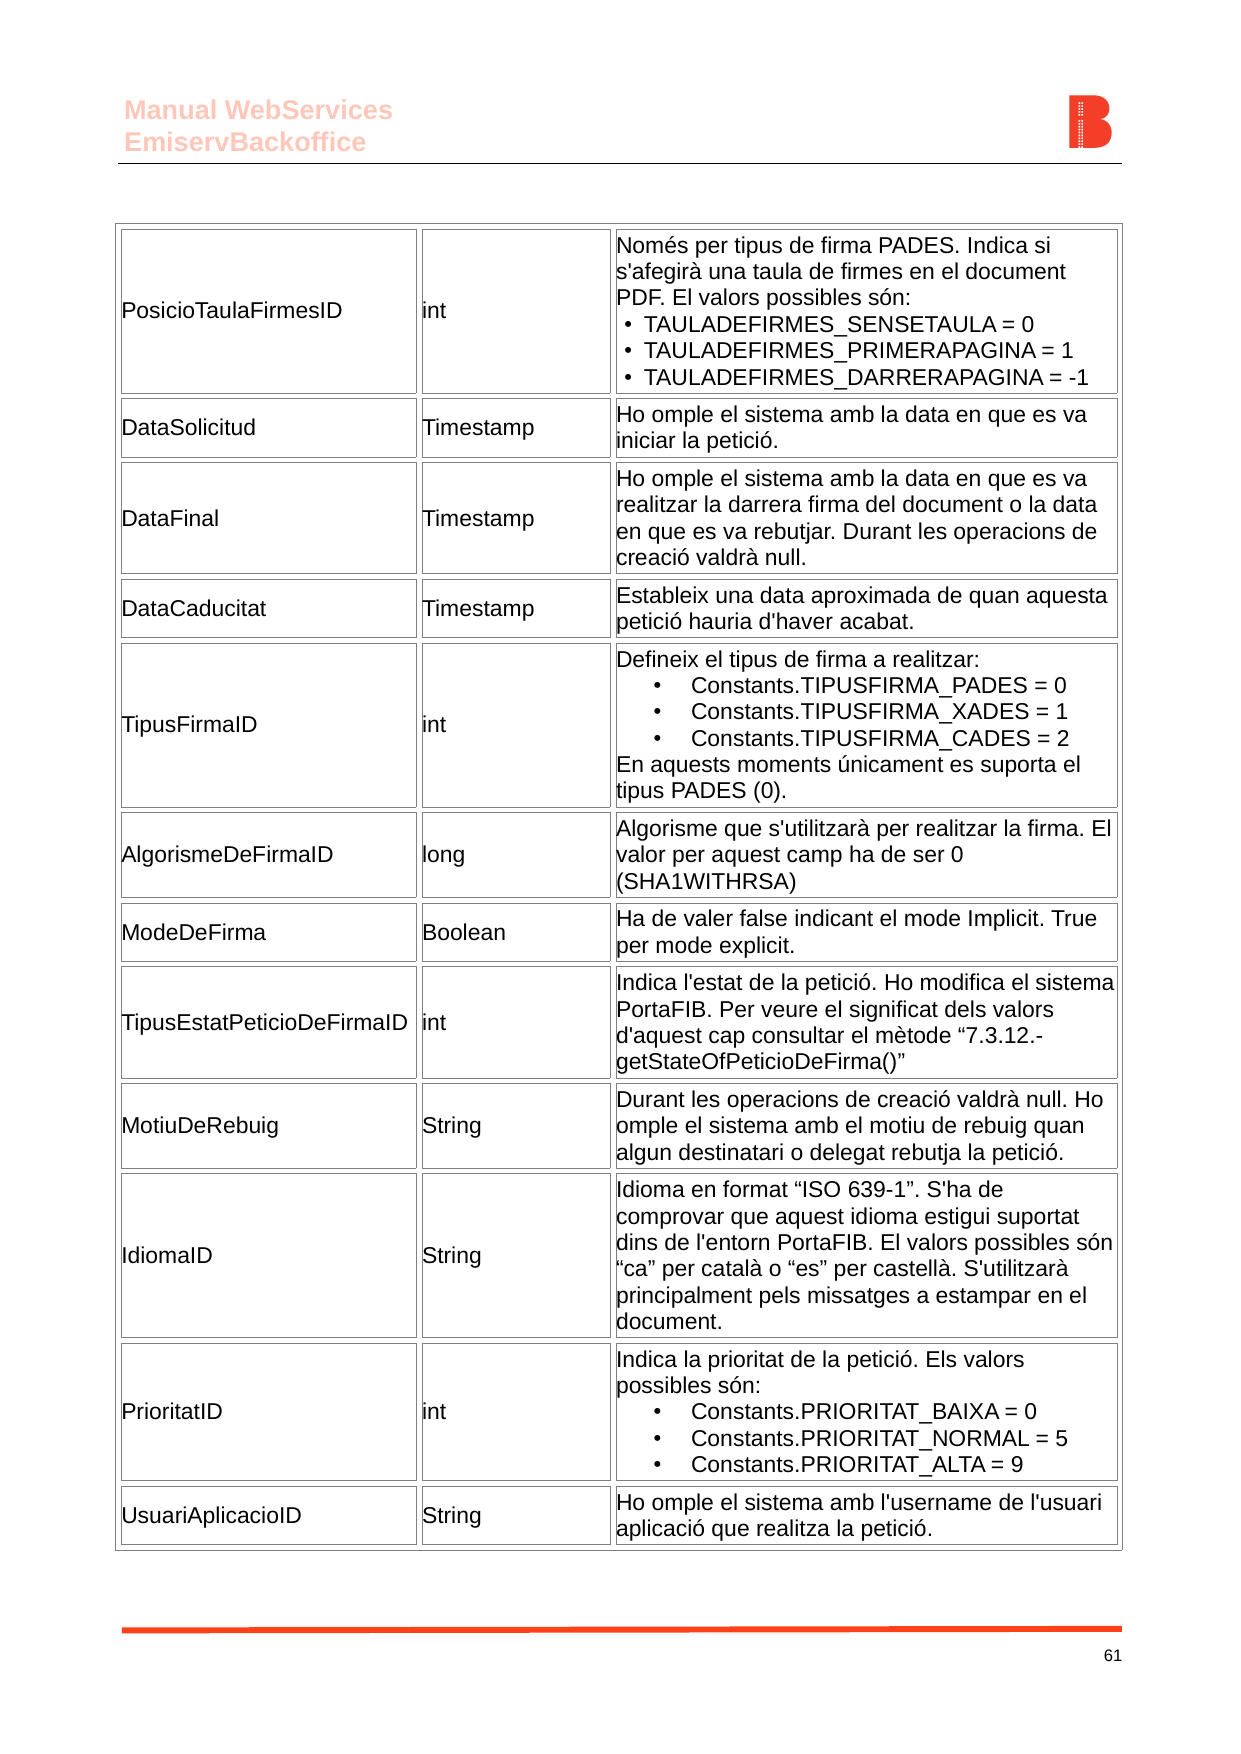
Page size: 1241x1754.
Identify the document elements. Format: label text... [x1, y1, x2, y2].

picture [1063, 94, 1117, 150]
table_cell int [419, 637, 613, 807]
table_cell Ho omple el sistema amb la data en que es va iniciar la petició. [613, 393, 1119, 457]
table_cell Estableix una data aproximada de quan aquesta petició hauria d'haver acabat. [613, 573, 1119, 637]
table_cell Ho omple el sistema amb l'username de l'usuari aplicació que realitza la petició. [613, 1480, 1119, 1544]
table_cell TipusEstatPeticioDeFirmaID [118, 961, 419, 1078]
table_cell long [419, 807, 613, 897]
table_cell DataFinal [118, 457, 419, 573]
table_cell Ho omple el sistema amb la data en que es va realitzar la darrera firma del document o la data en que es va rebutjar. Durant les operacions de creació valdrà null. [613, 457, 1119, 573]
table_cell Només per tipus de firma PADES. Indica si s'afegirà una taula de firmes en el document PDF. El valors possibles són: TAULADEFIRMES_SENSETAULA = 0 TAULADEFIRMES_PRIMERAPAGINA = 1 TAULADEFIRMES_DARRERAPAGINA = -1 [613, 224, 1119, 393]
table_cell String [419, 1078, 613, 1168]
table_cell int [419, 961, 613, 1078]
table_cell DataCaducitat [118, 573, 419, 637]
table_cell Indica la prioritat de la petició. Els valors possibles són: Constants.PRIORITAT_BAIXA = 0 Constants.PRIORITAT_NORMAL = 5 Constants.PRIORITAT_ALTA = 9 [613, 1337, 1119, 1480]
table_cell ModeDeFirma [118, 897, 419, 961]
table_cell Timestamp [419, 573, 613, 637]
table_cell Algorisme que s'utilitzarà per realitzar la firma. El valor per aquest camp ha de ser 0 (SHA1WITHRSA) [613, 807, 1119, 897]
table_cell Ha de valer false indicant el mode Implicit. True per mode explicit. [613, 897, 1119, 961]
table_cell PrioritatID [118, 1337, 419, 1480]
table_cell String [419, 1480, 613, 1544]
table_cell DataSolicitud [118, 393, 419, 457]
table_cell int [419, 224, 613, 393]
table_cell Defineix el tipus de firma a realitzar: Constants.TIPUSFIRMA_PADES = 0 Constants.TIPUSFIRMA_XADES = 1 Constants.TIPUSFIRMA_CADES = 2 En aquests moments únicament es suporta el tipus PADES (0). [613, 637, 1119, 807]
table_cell MotiuDeRebuig [118, 1078, 419, 1168]
table_cell Boolean [419, 897, 613, 961]
table_cell AlgorismeDeFirmaID [118, 807, 419, 897]
table_cell TipusFirmaID [118, 637, 419, 807]
table_cell Indica l'estat de la petició. Ho modifica el sistema PortaFIB. Per veure el significat dels valors d'aquest cap consultar el mètode “7.3.12getStateOfPeticioDeFirma()” [613, 961, 1119, 1078]
table_cell int [419, 1337, 613, 1480]
table_cell PosicioTaulaFirmesID [118, 224, 419, 393]
table_cell IdiomaID [118, 1168, 419, 1337]
table_cell Idioma en format “ISO 639-1”. S'ha de comprovar que aquest idioma estigui suportat dins de l'entorn PortaFIB. El valors possibles són “ca” per català o “es” per castellà. S'utilitzarà principalment pels missatges a estampar en el document. [613, 1168, 1119, 1337]
table_cell Durant les operacions de creació valdrà null. Ho omple el sistema amb el motiu de rebuig quan algun destinatari o delegat rebutja la petició. [613, 1078, 1119, 1168]
table_cell UsuariAplicacioID [118, 1480, 419, 1544]
table_cell String [419, 1168, 613, 1337]
table_cell Timestamp [419, 457, 613, 573]
table_cell Timestamp [419, 393, 613, 457]
